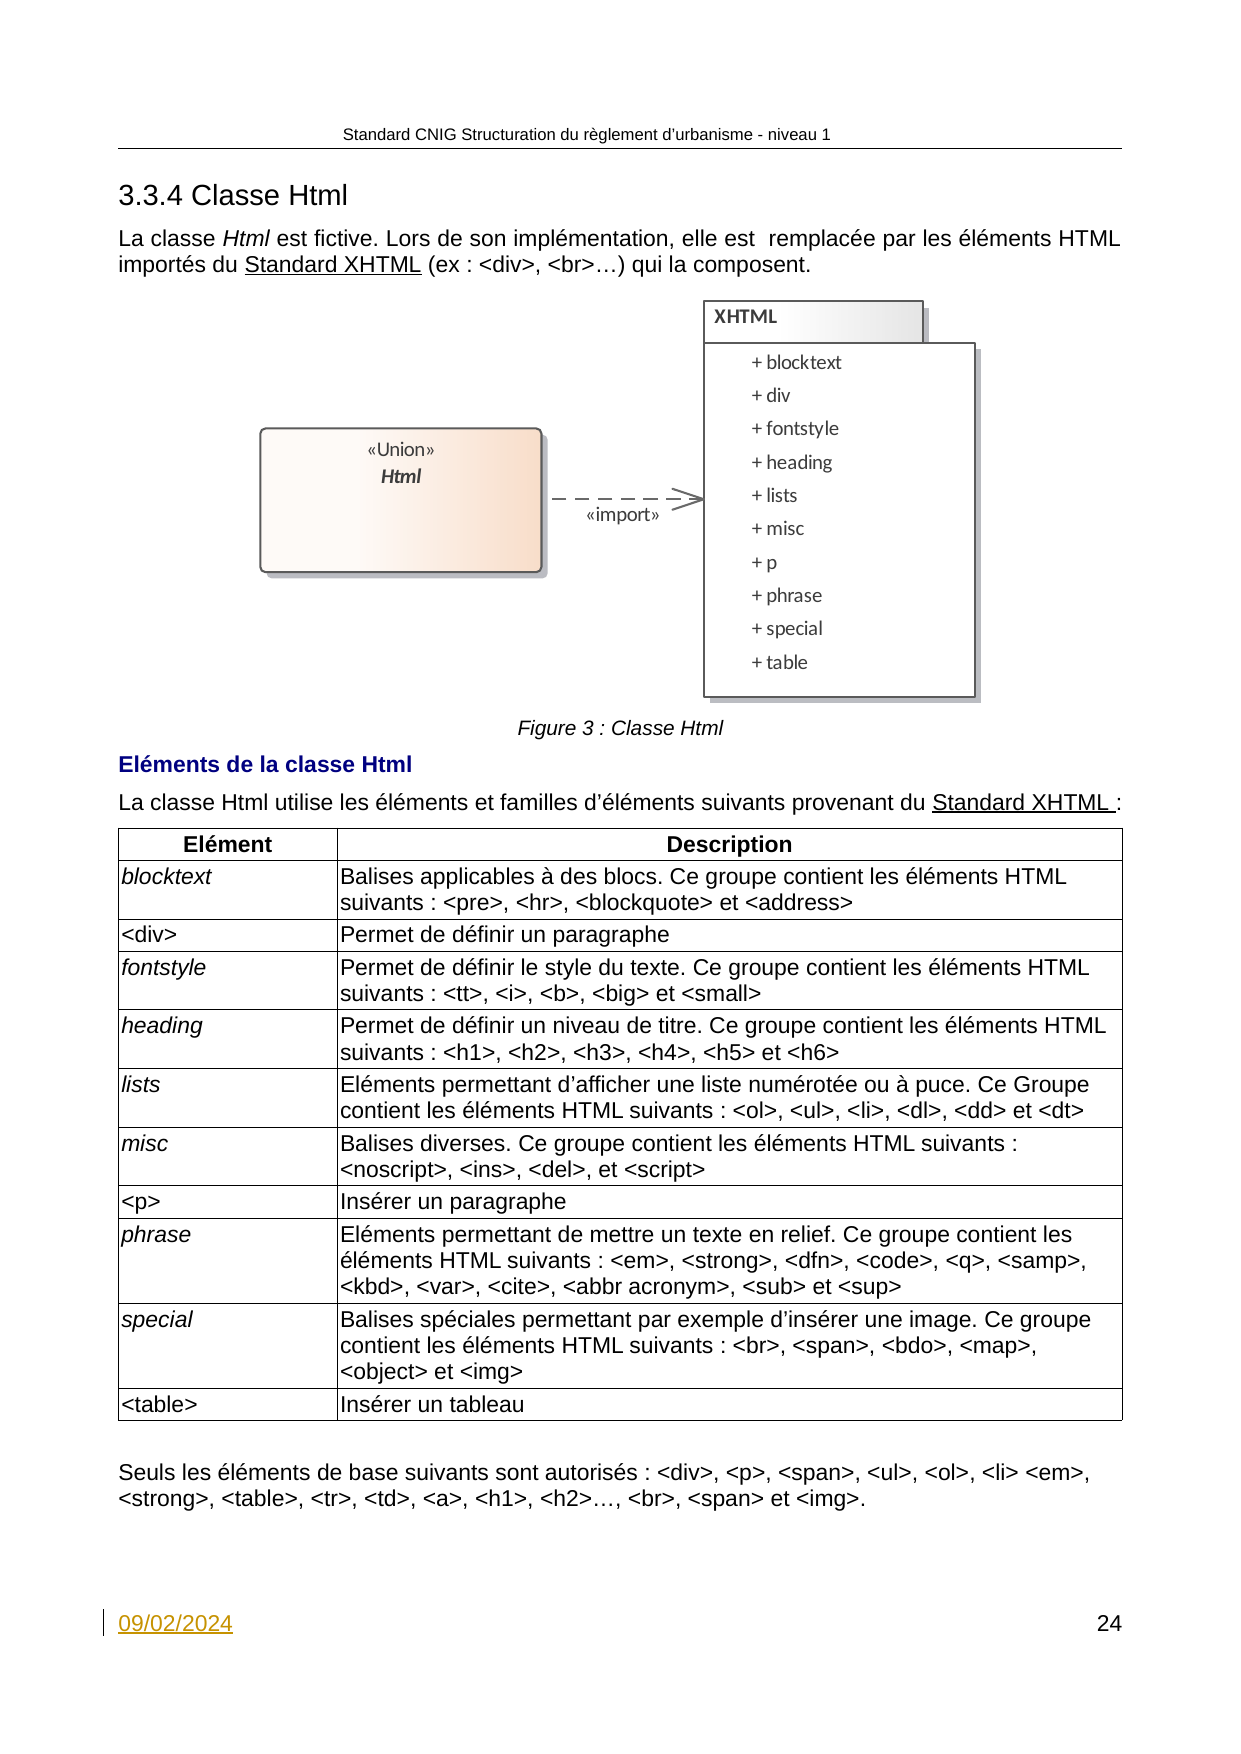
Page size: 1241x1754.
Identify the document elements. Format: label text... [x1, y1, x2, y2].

table_cell Eléments permettant d’afficher une liste numérotée ou à puce. Ce Groupe contient les éléments HTML suivants : <ol>, <ul>, <li>, <dl>, <dd> et <dt> [338, 1069, 1122, 1127]
text La classe Html utilise les éléments et familles d’éléments suivants provenant du Standard XHTML : [118, 789, 1122, 815]
table_cell phrase [119, 1219, 337, 1303]
table_cell heading [119, 1010, 337, 1068]
table_cell <table> [119, 1389, 337, 1420]
table_cell Balises diverses. Ce groupe contient les éléments HTML suivants : <noscript>, <ins>, <del>, et <script> [338, 1128, 1122, 1185]
text La classe Html est fictive. Lors de son implémentation, elle est remplacée par les éléments HTML importés du Standard XHTML (ex : <div>, <br>…) qui la composent. [118, 224, 1122, 277]
subtitle [241, 290, 999, 302]
table_cell misc [119, 1128, 337, 1185]
table_cell fontstyle [119, 952, 337, 1009]
table_cell special [119, 1304, 337, 1388]
subtitle 3.3.4 Classe Html [118, 178, 1122, 212]
table_cell Balises applicables à des blocs. Ce groupe contient les éléments HTML suivants : <pre>, <hr>, <blockquote> et <address> [338, 861, 1122, 918]
table_cell <div> [119, 920, 337, 951]
table_cell blocktext [119, 861, 337, 918]
table_cell Insérer un tableau [338, 1389, 1122, 1420]
table_cell Insérer un paragraphe [338, 1186, 1122, 1218]
table_cell Permet de définir le style du texte. Ce groupe contient les éléments HTML suivants : <tt>, <i>, <b>, <big> et <small> [338, 952, 1122, 1009]
text Seuls les éléments de base suivants sont autorisés : <div>, <p>, <span>, <ul>, <ol>, <li> <em>, <strong>, <table>, <tr>, <td>, <a>, <h1>, <h2>…, <br>, <span> et <img>. [118, 1459, 1122, 1512]
table_header Description [338, 829, 1122, 860]
table_header Elément [119, 829, 337, 860]
table_cell Permet de définir un niveau de titre. Ce groupe contient les éléments HTML suivants : <h1>, <h2>, <h3>, <h4>, <h5> et <h6> [338, 1010, 1122, 1068]
table_cell Permet de définir un paragraphe [338, 920, 1122, 951]
table_cell <p> [119, 1186, 337, 1218]
table_cell lists [119, 1069, 337, 1127]
table_cell Eléments permettant de mettre un texte en relief. Ce groupe contient les éléments HTML suivants : <em>, <strong>, <dfn>, <code>, <q>, <samp>, <kbd>, <var>, <cite>, <abbr acronym>, <sub> et <sup> [338, 1219, 1122, 1303]
text Figure 3 : Classe Html [241, 302, 999, 740]
subtitle Eléments de la classe Html [118, 307, 1122, 777]
table_cell Balises spéciales permettant par exemple d’insérer une image. Ce groupe contient les éléments HTML suivants : <br>, <span>, <bdo>, <map>, <object> et <img> [338, 1304, 1122, 1388]
